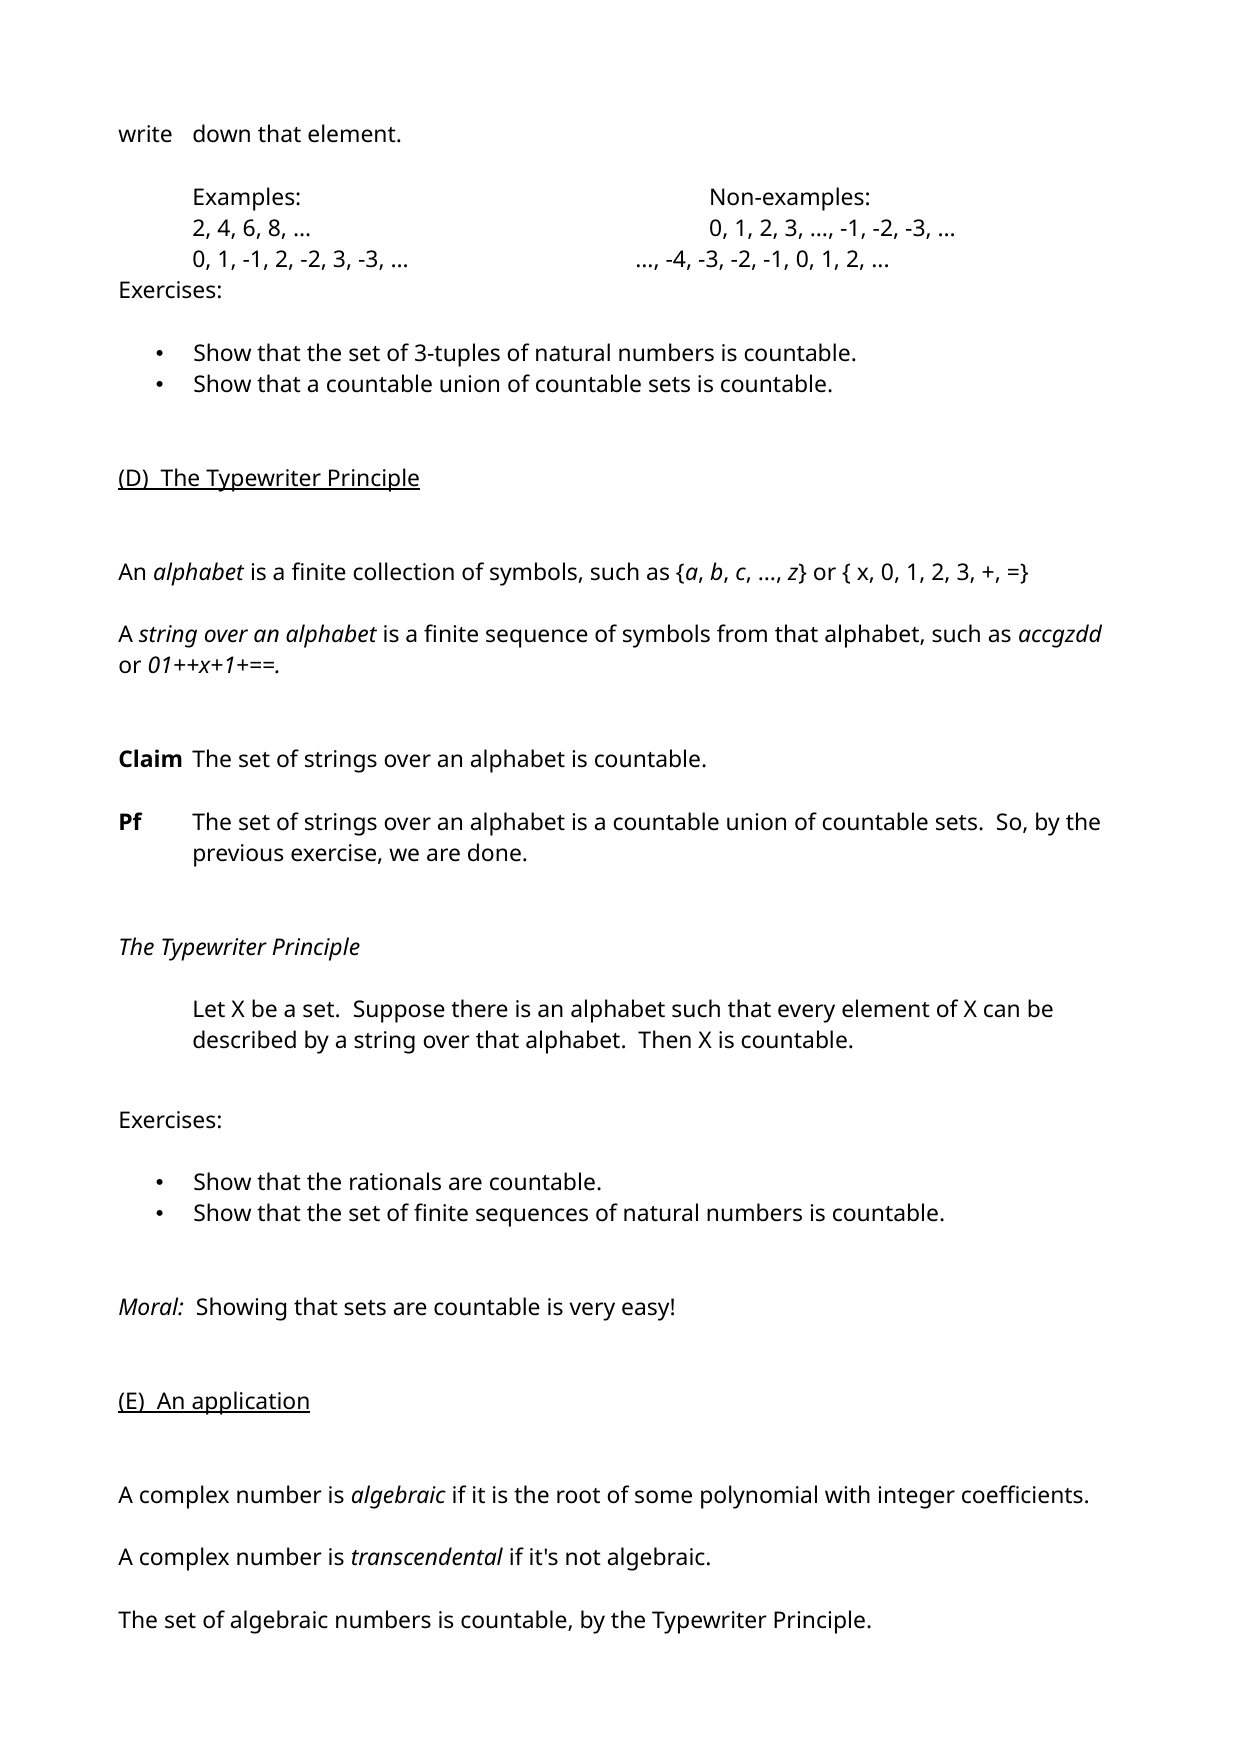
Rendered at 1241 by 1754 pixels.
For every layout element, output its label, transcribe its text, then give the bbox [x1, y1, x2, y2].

text The set of algebraic numbers is countable, by the Typewriter Principle. [118, 1603, 1122, 1635]
text Moral: Showing that sets are countable is very easy! [118, 1291, 1122, 1322]
text 2, 4, 6, 8, … 0, 1, 2, 3, …, -1, -2, -3, … [118, 212, 1122, 243]
text 0, 1, -1, 2, -2, 3, -3, … …, -4, -3, -2, -1, 0, 1, 2, ... [118, 243, 1122, 274]
text Exercises: [118, 274, 1122, 306]
text An alphabet is a finite collection of symbols, such as {a, b, c, …, z} or { x, 0, 1, 2, 3, +, =} [118, 556, 1122, 587]
text Let X be a set. Suppose there is an alphabet such that every element of X can be described by a string over that alphabet. Then X is countable. [118, 993, 1122, 1056]
text A complex number is algebraic if it is the root of some polynomial with integer coefficients. [118, 1478, 1122, 1510]
text write down that element. [118, 118, 1122, 149]
text Pf The set of strings over an alphabet is a countable union of countable sets. So, by the previous exercise, we are done. [118, 806, 1122, 868]
text Claim The set of strings over an alphabet is countable. [118, 743, 1122, 774]
text The Typewriter Principle [118, 931, 1122, 962]
list Show that the set of 3-tuples of natural numbers is countable. [156, 337, 1122, 368]
text A string over an alphabet is a finite sequence of symbols from that alphabet, such as accgzdd or 01++x+1+==. [118, 618, 1122, 681]
text Examples: Non-examples: [118, 181, 1122, 212]
list Show that the rationals are countable. [156, 1166, 1122, 1197]
text Exercises: [118, 1103, 1122, 1135]
list Show that the set of finite sequences of natural numbers is countable. [156, 1197, 1122, 1228]
list Show that a countable union of countable sets is countable. [156, 368, 1122, 399]
text (E) An application [118, 1385, 1122, 1416]
text A complex number is transcendental if it's not algebraic. [118, 1541, 1122, 1572]
text (D) The Typewriter Principle [118, 462, 1122, 493]
